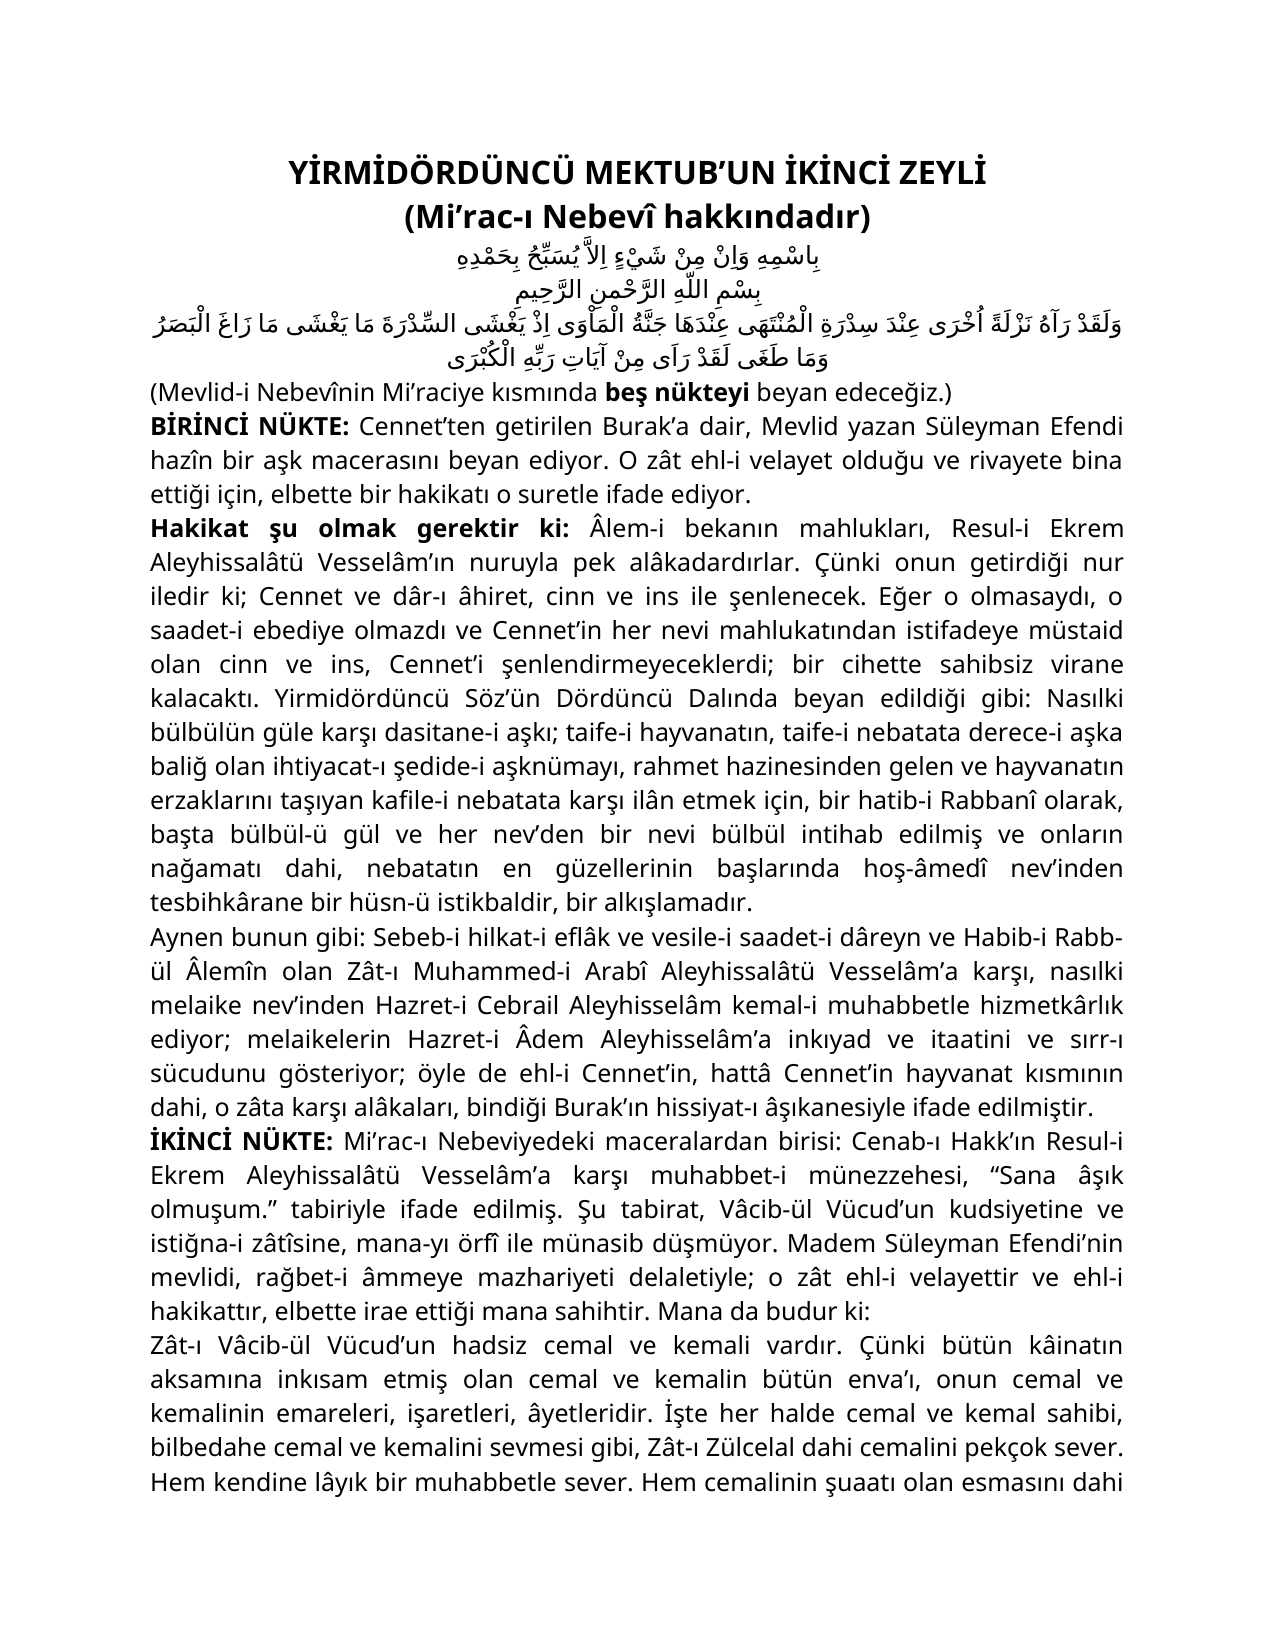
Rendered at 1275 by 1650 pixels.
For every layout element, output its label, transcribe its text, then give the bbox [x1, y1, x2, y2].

text Aynen bunun gibi: Sebeb-i hilkat-i eflâk ve vesile-i saadet-i dâreyn ve Habib-i Rabb-ül Âlemîn olan Zât-ı Muhammed-i Arabî Aleyhissalâtü Vesselâm’a karşı, nasılki melaike nev’inden Hazret-i Cebrail Aleyhisselâm kemal-i muhabbetle hizmetkârlık ediyor; melaikelerin Hazret-i Âdem Aleyhisselâm’a inkıyad ve itaatini ve sırr-ı sücudunu gösteriyor; öyle de ehl-i Cennet’in, hattâ Cennet’in hayvanat kısmının dahi, o zâta karşı alâkaları, bindiği Burak’ın hissiyat-ı âşıkanesiyle ifade edilmiştir. [150, 919, 1125, 1123]
text وَلَقَدْ رَآهُ نَزْلَةً اُخْرَى عِنْدَ سِدْرَةِ الْمُنْتَهَى عِنْدَهَا جَنَّةُ الْمَاْوَى اِذْ يَغْشَى السِّدْرَةَ مَا يَغْشَى مَا زَاغَ الْبَصَرُ وَمَا طَغَى لَقَدْ رَاَى مِنْ آيَاتِ رَبِّهِ الْكُبْرَى [150, 306, 1125, 374]
text (Mevlid-i Nebevînin Mi’raciye kısmında beş nükteyi beyan edeceğiz.) [150, 374, 1125, 408]
text BİRİNCİ NÜKTE: Cennet’ten getirilen Burak’a dair, Mevlid yazan Süleyman Efendi hazîn bir aşk macerasını beyan ediyor. O zât ehl-i velayet olduğu ve rivayete bina ettiği için, elbette bir hakikatı o suretle ifade ediyor. [150, 408, 1125, 510]
text Zât-ı Vâcib-ül Vücud’un hadsiz cemal ve kemali vardır. Çünki bütün kâinatın aksamına inkısam etmiş olan cemal ve kemalin bütün enva’ı, onun cemal ve kemalinin emareleri, işaretleri, âyetleridir. İşte her halde cemal ve kemal sahibi, bilbedahe cemal ve kemalini sevmesi gibi, Zât-ı Zülcelal dahi cemalini pekçok sever. Hem kendine lâyık bir muhabbetle sever. Hem cemalinin şuaatı olan esmasını dahi [150, 1328, 1125, 1498]
subtitle (Mi’rac-ı Nebevî hakkındadır) [150, 194, 1125, 238]
text İKİNCİ NÜKTE: Mi’rac-ı Nebeviyedeki maceralardan birisi: Cenab-ı Hakk’ın Resul-i Ekrem Aleyhissalâtü Vesselâm’a karşı muhabbet-i münezzehesi, “Sana âşık olmuşum.” tabiriyle ifade edilmiş. Şu tabirat, Vâcib-ül Vücud’un kudsiyetine ve istiğna-i zâtîsine, mana-yı örfî ile münasib düşmüyor. Madem Süleyman Efendi’nin mevlidi, rağbet-i âmmeye mazhariyeti delaletiyle; o zât ehl-i velayettir ve ehl-i hakikattır, elbette irae ettiği mana sahihtir. Mana da budur ki: [150, 1123, 1125, 1328]
text Hakikat şu olmak gerektir ki: Âlem-i bekanın mahlukları, Resul-i Ekrem Aleyhissalâtü Vesselâm’ın nuruyla pek alâkadardırlar. Çünki onun getirdiği nur iledir ki; Cennet ve dâr-ı âhiret, cinn ve ins ile şenlenecek. Eğer o olmasaydı, o saadet-i ebediye olmazdı ve Cennet’in her nevi mahlukatından istifadeye müstaid olan cinn ve ins, Cennet’i şenlendirmeyeceklerdi; bir cihette sahibsiz virane kalacaktı. Yirmidördüncü Söz’ün Dördüncü Dalında beyan edildiği gibi: Nasılki bülbülün güle karşı dasitane-i aşkı; taife-i hayvanatın, taife-i nebatata derece-i aşka baliğ olan ihtiyacat-ı şedide-i aşknümayı, rahmet hazinesinden gelen ve hayvanatın erzaklarını taşıyan kafile-i nebatata karşı ilân etmek için, bir hatib-i Rabbanî olarak, başta bülbül-ü gül ve her nev’den bir nevi bülbül intihab edilmiş ve onların nağamatı dahi, nebatatın en güzellerinin başlarında hoş-âmedî nev’inden tesbihkârane bir hüsn-ü istikbaldir, bir alkışlamadır. [150, 510, 1125, 919]
text بِسْمِ اللّهِ الرَّحْمنِ الرَّحِيمِ [150, 272, 1125, 306]
subtitle YİRMİDÖRDÜNCÜ MEKTUB’UN İKİNCİ ZEYLİ [150, 150, 1125, 194]
text بِاسْمِهِ وَاِنْ مِنْ شَيْءٍ اِلاَّ يُسَبِّحُ بِحَمْدِهِ [150, 238, 1125, 272]
